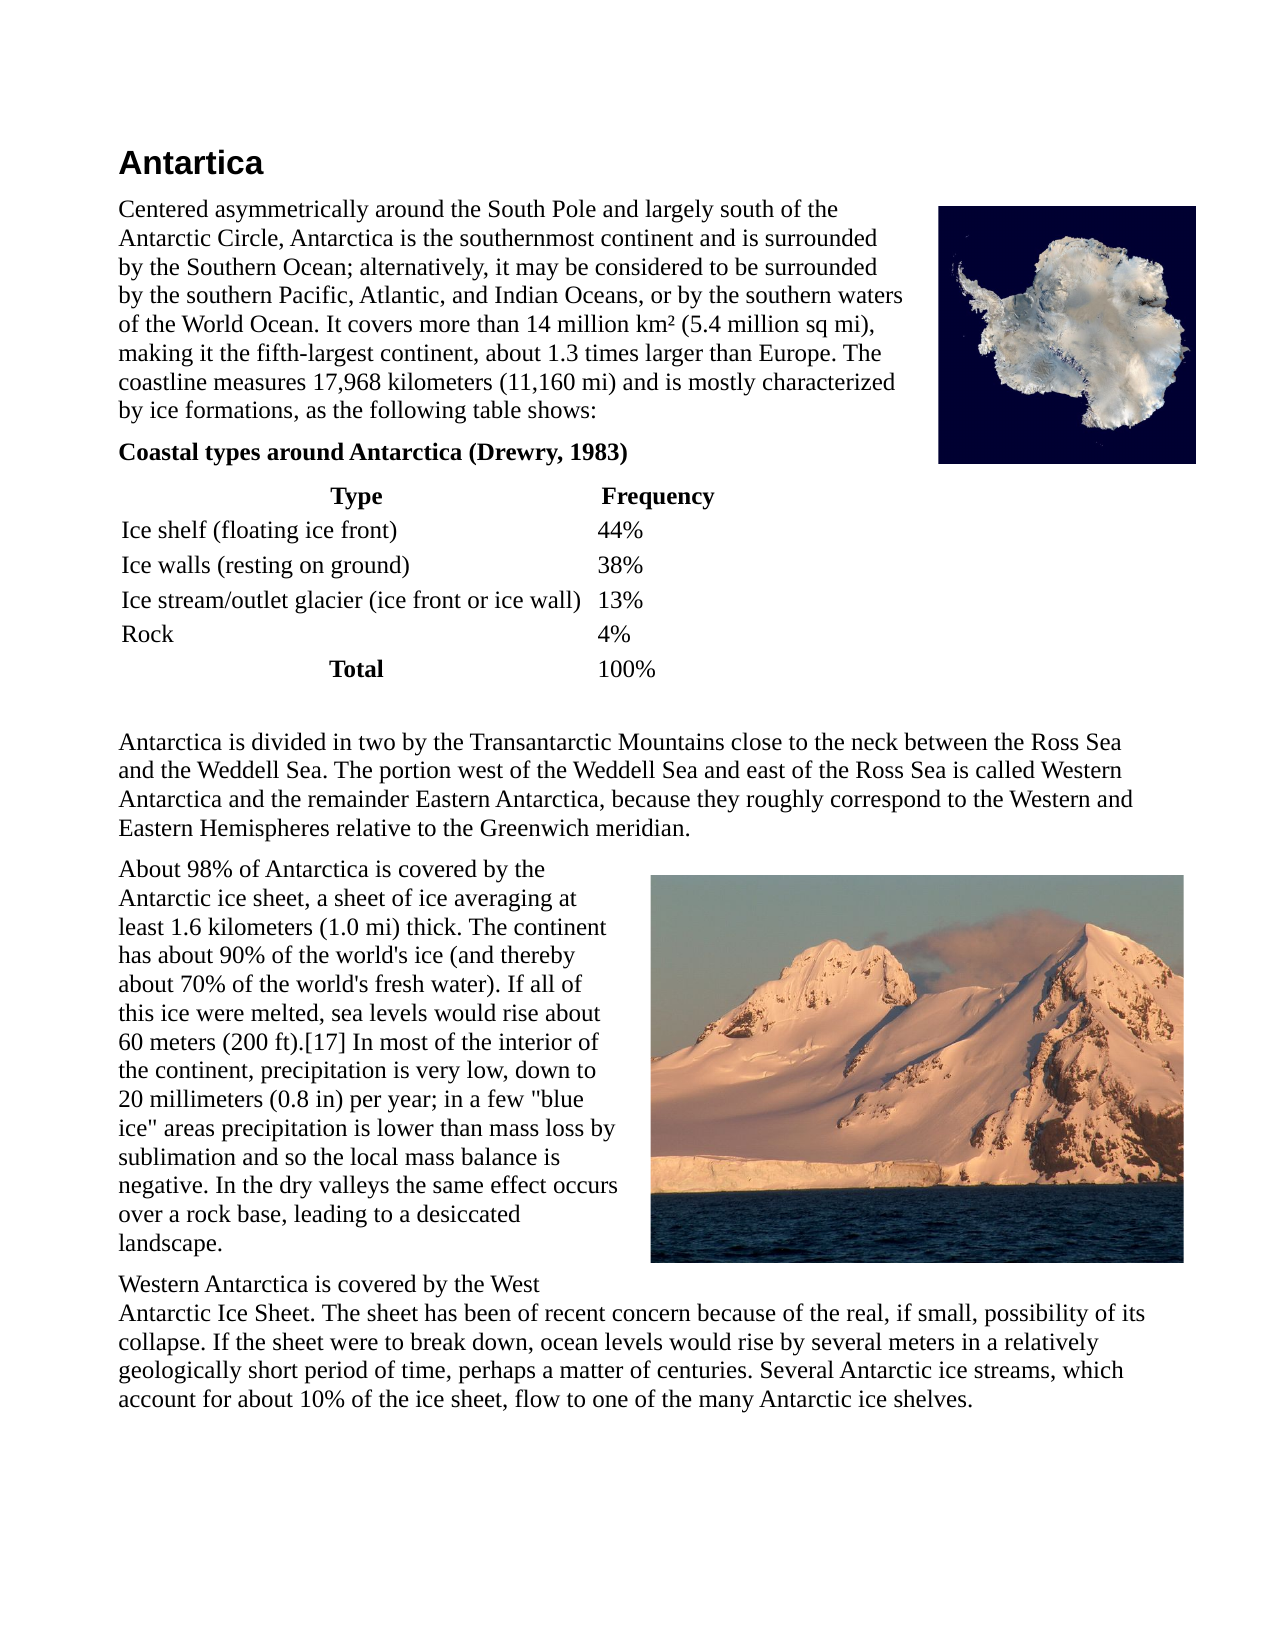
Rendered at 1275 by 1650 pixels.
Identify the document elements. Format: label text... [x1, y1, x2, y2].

subtitle Antartica [118, 143, 1157, 182]
table_cell Ice walls (resting on ground) [118, 547, 594, 582]
text Western Antarctica is covered by the West Antarctic Ice Sheet. The sheet has been of recent concern because of the real, if small, possibility of its collapse. If the sheet were to break down, ocean levels would rise by several meters in a relatively geologically short period of time, perhaps a matter of centuries. Several Antarctic ice streams, which account for about 10% of the ice sheet, flow to one of the many Antarctic ice shelves. [118, 1269, 1157, 1413]
table_cell Ice stream/outlet glacier (ice front or ice wall) [118, 582, 594, 616]
table_cell 44% [594, 513, 722, 547]
picture [650, 875, 1184, 1263]
table_cell 4% [594, 616, 722, 651]
table_header Frequency [594, 478, 722, 513]
text Coastal types around Antarctica (Drewry, 1983) [118, 437, 1157, 466]
table_cell Ice shelf (floating ice front) [118, 513, 594, 547]
text About 98% of Antarctica is covered by the Antarctic ice sheet, a sheet of ice averaging at least 1.6 kilometers (1.0 mi) thick. The continent has about 90% of the world's ice (and thereby about 70% of the world's fresh water). If all of this ice were melted, sea levels would rise about 60 meters (200 ft).[17] In most of the interior of the continent, precipitation is very low, down to 20 millimeters (0.8 in) per year; in a few "blue ice" areas precipitation is lower than mass loss by sublimation and so the local mass balance is negative. In the dry valleys the same effect occurs over a rock base, leading to a desiccated landscape. [118, 854, 1157, 1257]
table_cell 38% [594, 547, 722, 582]
table_cell Total [118, 651, 594, 686]
table_cell 100% [594, 651, 722, 686]
picture [938, 206, 1196, 464]
text Antarctica is divided in two by the Transantarctic Mountains close to the neck between the Ross Sea and the Weddell Sea. The portion west of the Weddell Sea and east of the Ross Sea is called Western Antarctica and the remainder Eastern Antarctica, because they roughly correspond to the Western and Eastern Hemispheres relative to the Greenwich meridian. [118, 727, 1157, 842]
text Centered asymmetrically around the South Pole and largely south of the Antarctic Circle, Antarctica is the southernmost continent and is surrounded by the Southern Ocean; alternatively, it may be considered to be surrounded by the southern Pacific, Atlantic, and Indian Oceans, or by the southern waters of the World Ocean. It covers more than 14 million km² (5.4 million sq mi), making it the fifth-largest continent, about 1.3 times larger than Europe. The coastline measures 17,968 kilometers (11,160 mi) and is mostly characterized by ice formations, as the following table shows: [118, 194, 1157, 424]
table_cell 13% [594, 582, 722, 616]
table_header Type [118, 478, 594, 513]
table_cell Rock [118, 616, 594, 651]
